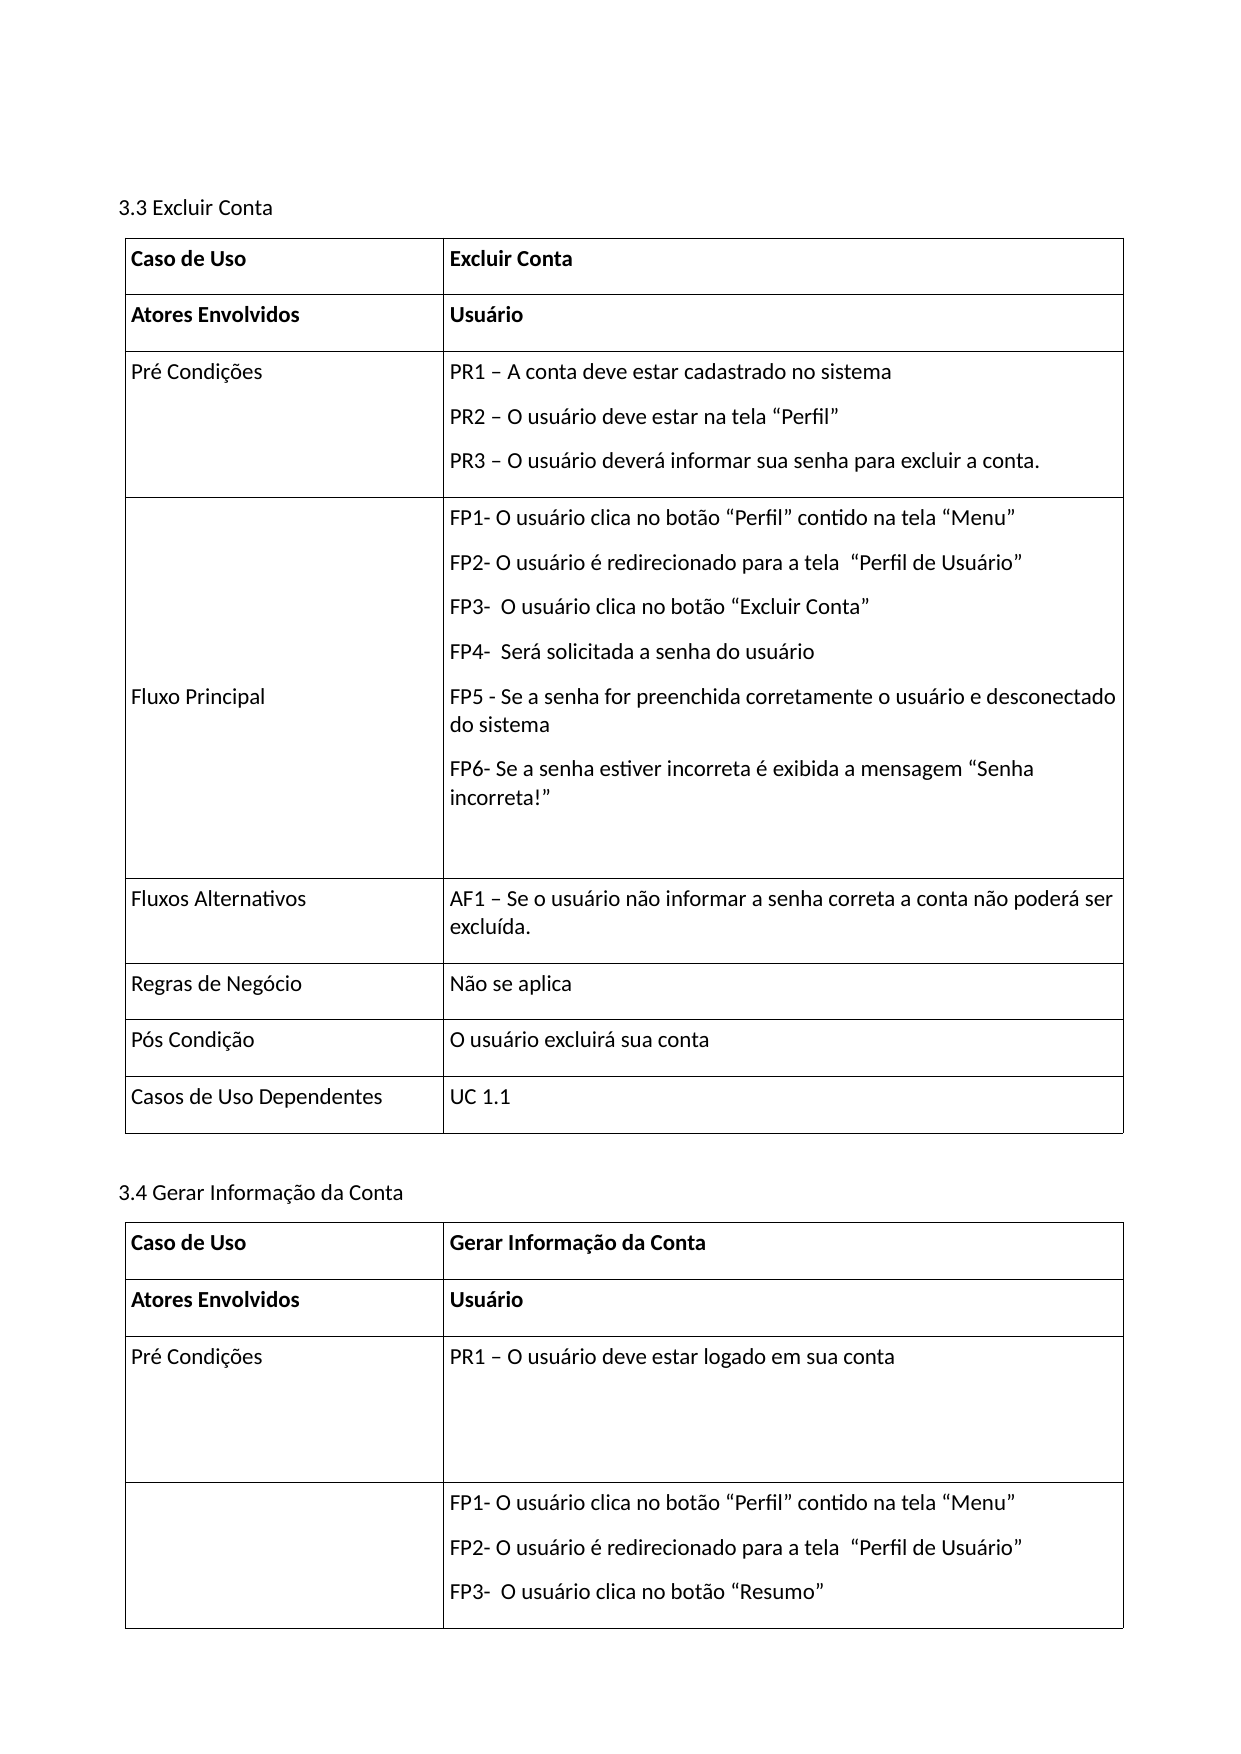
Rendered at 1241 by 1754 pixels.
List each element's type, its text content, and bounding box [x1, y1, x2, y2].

table_cell O usuário excluirá sua conta [444, 1020, 1123, 1076]
table_cell Casos de Uso Dependentes [126, 1077, 443, 1132]
table_header Caso de Uso [126, 1223, 443, 1279]
table_cell Regras de Negócio [126, 964, 443, 1019]
table_cell FP1- O usuário clica no botão “Perfil” contido na tela “Menu” FP2- O usuário é redirecionado para a tela “Perfil de Usuário” FP3- O usuário clica no botão “Excluir Conta” FP4- Será solicitada a senha do usuário FP5 - Se a senha for preenchida corretamente o usuário e desconectado do sistema FP6- Se a senha estiver incorreta é exibida a mensagem “Senha incorreta!” [444, 498, 1123, 878]
table_cell PR1 – O usuário deve estar logado em sua conta [444, 1337, 1123, 1482]
table_cell [126, 1483, 443, 1628]
table_cell Usuário [444, 295, 1123, 351]
table_cell Pré Condições [126, 1337, 443, 1482]
subtitle 3.3 Excluir Conta [118, 193, 1122, 221]
table_cell Usuário [444, 1280, 1123, 1336]
table_cell Fluxo Principal [126, 498, 443, 878]
table_cell Atores Envolvidos [126, 295, 443, 351]
table_cell UC 1.1 [444, 1077, 1123, 1132]
table_cell FP1- O usuário clica no botão “Perfil” contido na tela “Menu” FP2- O usuário é redirecionado para a tela “Perfil de Usuário” FP3- O usuário clica no botão “Resumo” [444, 1483, 1123, 1628]
table_header Excluir Conta [444, 239, 1123, 294]
table_cell Atores Envolvidos [126, 1280, 443, 1336]
table_cell PR1 – A conta deve estar cadastrado no sistema PR2 – O usuário deve estar na tela “Perfil” PR3 – O usuário deverá informar sua senha para excluir a conta. [444, 352, 1123, 497]
table_cell AF1 – Se o usuário não informar a senha correta a conta não poderá ser excluída. [444, 879, 1123, 962]
text 3.4 Gerar Informação da Conta [118, 1178, 1122, 1206]
table_header Caso de Uso [126, 239, 443, 294]
table_header Gerar Informação da Conta [444, 1223, 1123, 1279]
table_cell Não se aplica [444, 964, 1123, 1019]
table_cell Pré Condições [126, 352, 443, 497]
table_cell Pós Condição [126, 1020, 443, 1076]
table_cell Fluxos Alternativos [126, 879, 443, 962]
